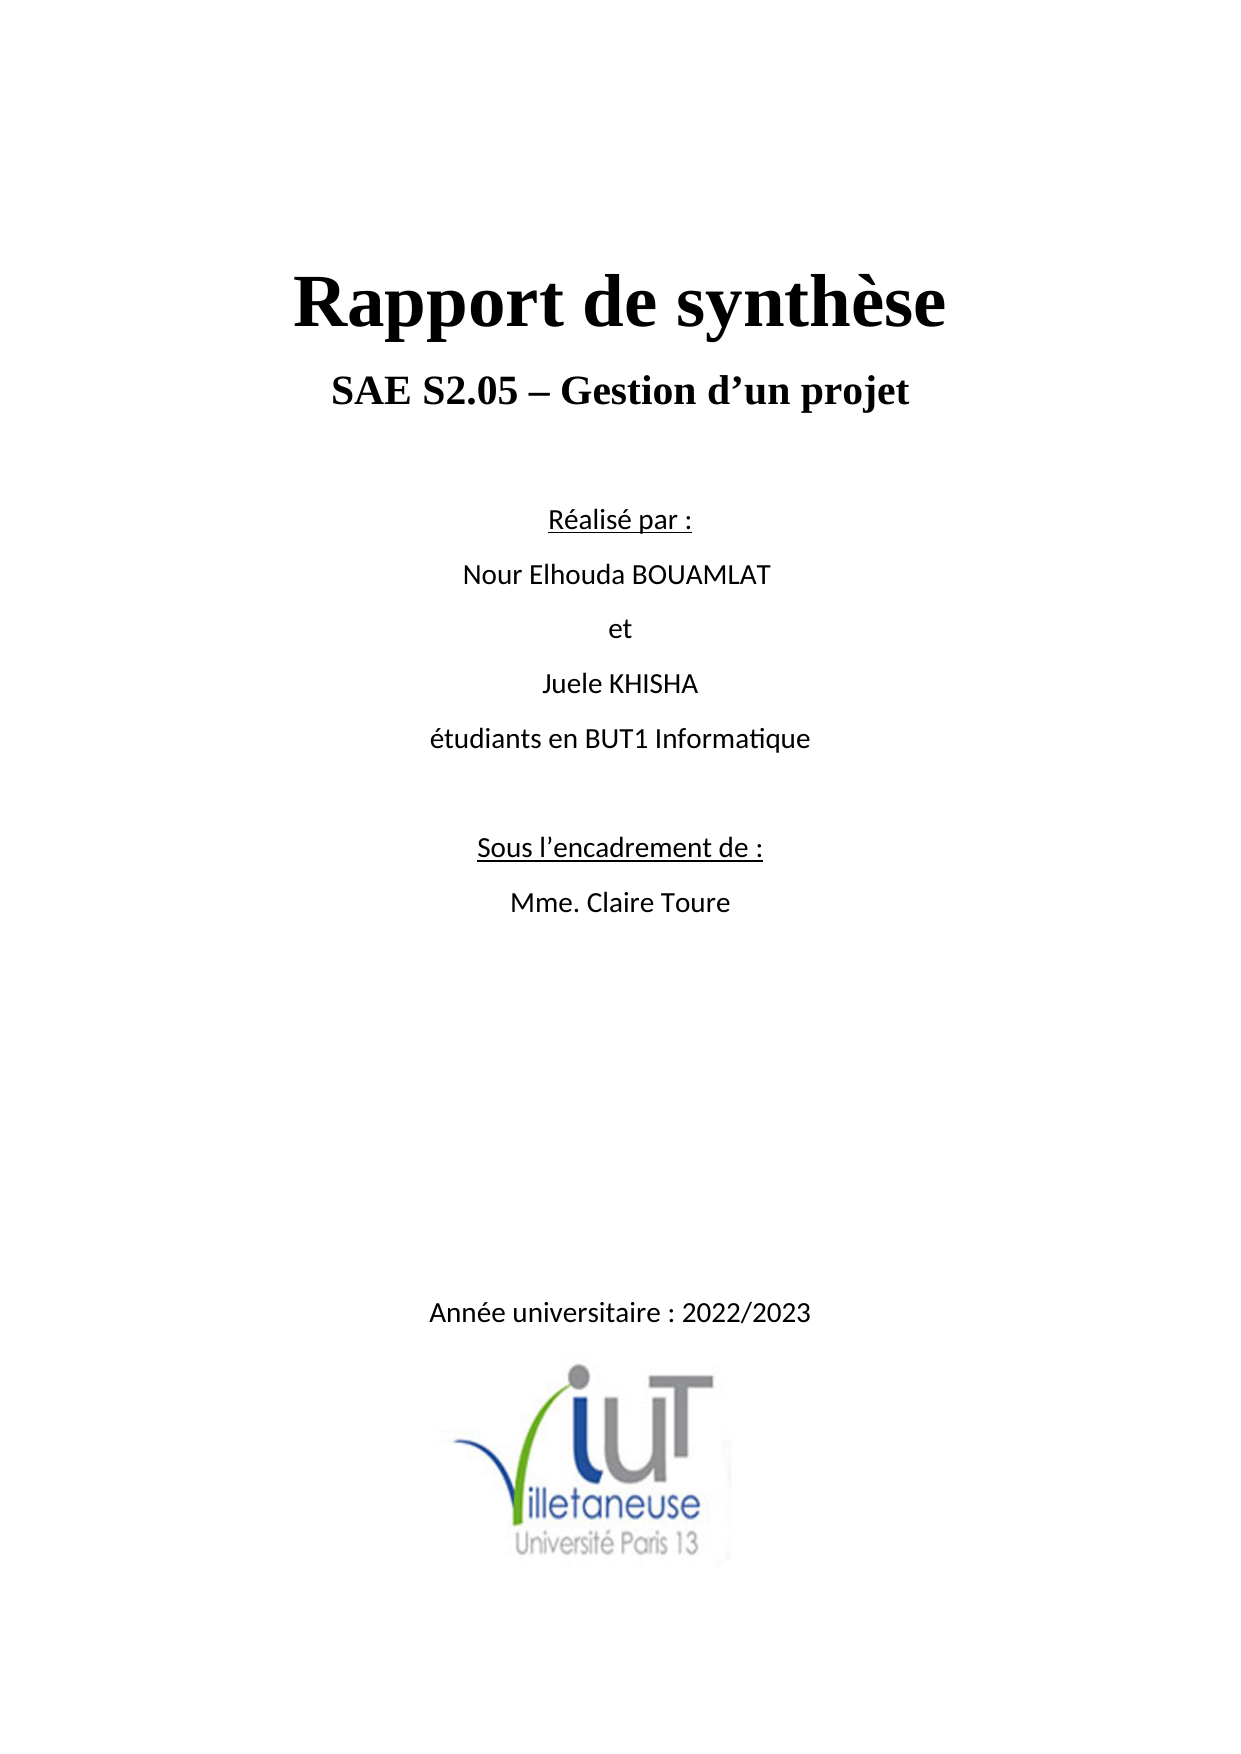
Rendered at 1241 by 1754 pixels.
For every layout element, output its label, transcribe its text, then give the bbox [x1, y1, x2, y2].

text Réalisé par : [148, 501, 1093, 537]
text Sous l’encadrement de : [148, 829, 1093, 865]
text Rapport de synthèse [148, 256, 1093, 343]
text étudiants en BUT1 Informatique [148, 720, 1093, 756]
text Juele KHISHA [148, 665, 1093, 701]
text et [148, 611, 1093, 646]
text SAE S2.05 – Gestion d’un projet [148, 365, 1093, 413]
text Mme. Claire Toure [148, 884, 1093, 919]
text Nour Elhouda BOUAMLAT [148, 556, 1093, 591]
text Année universitaire : 2022/2023 [148, 1294, 1093, 1330]
